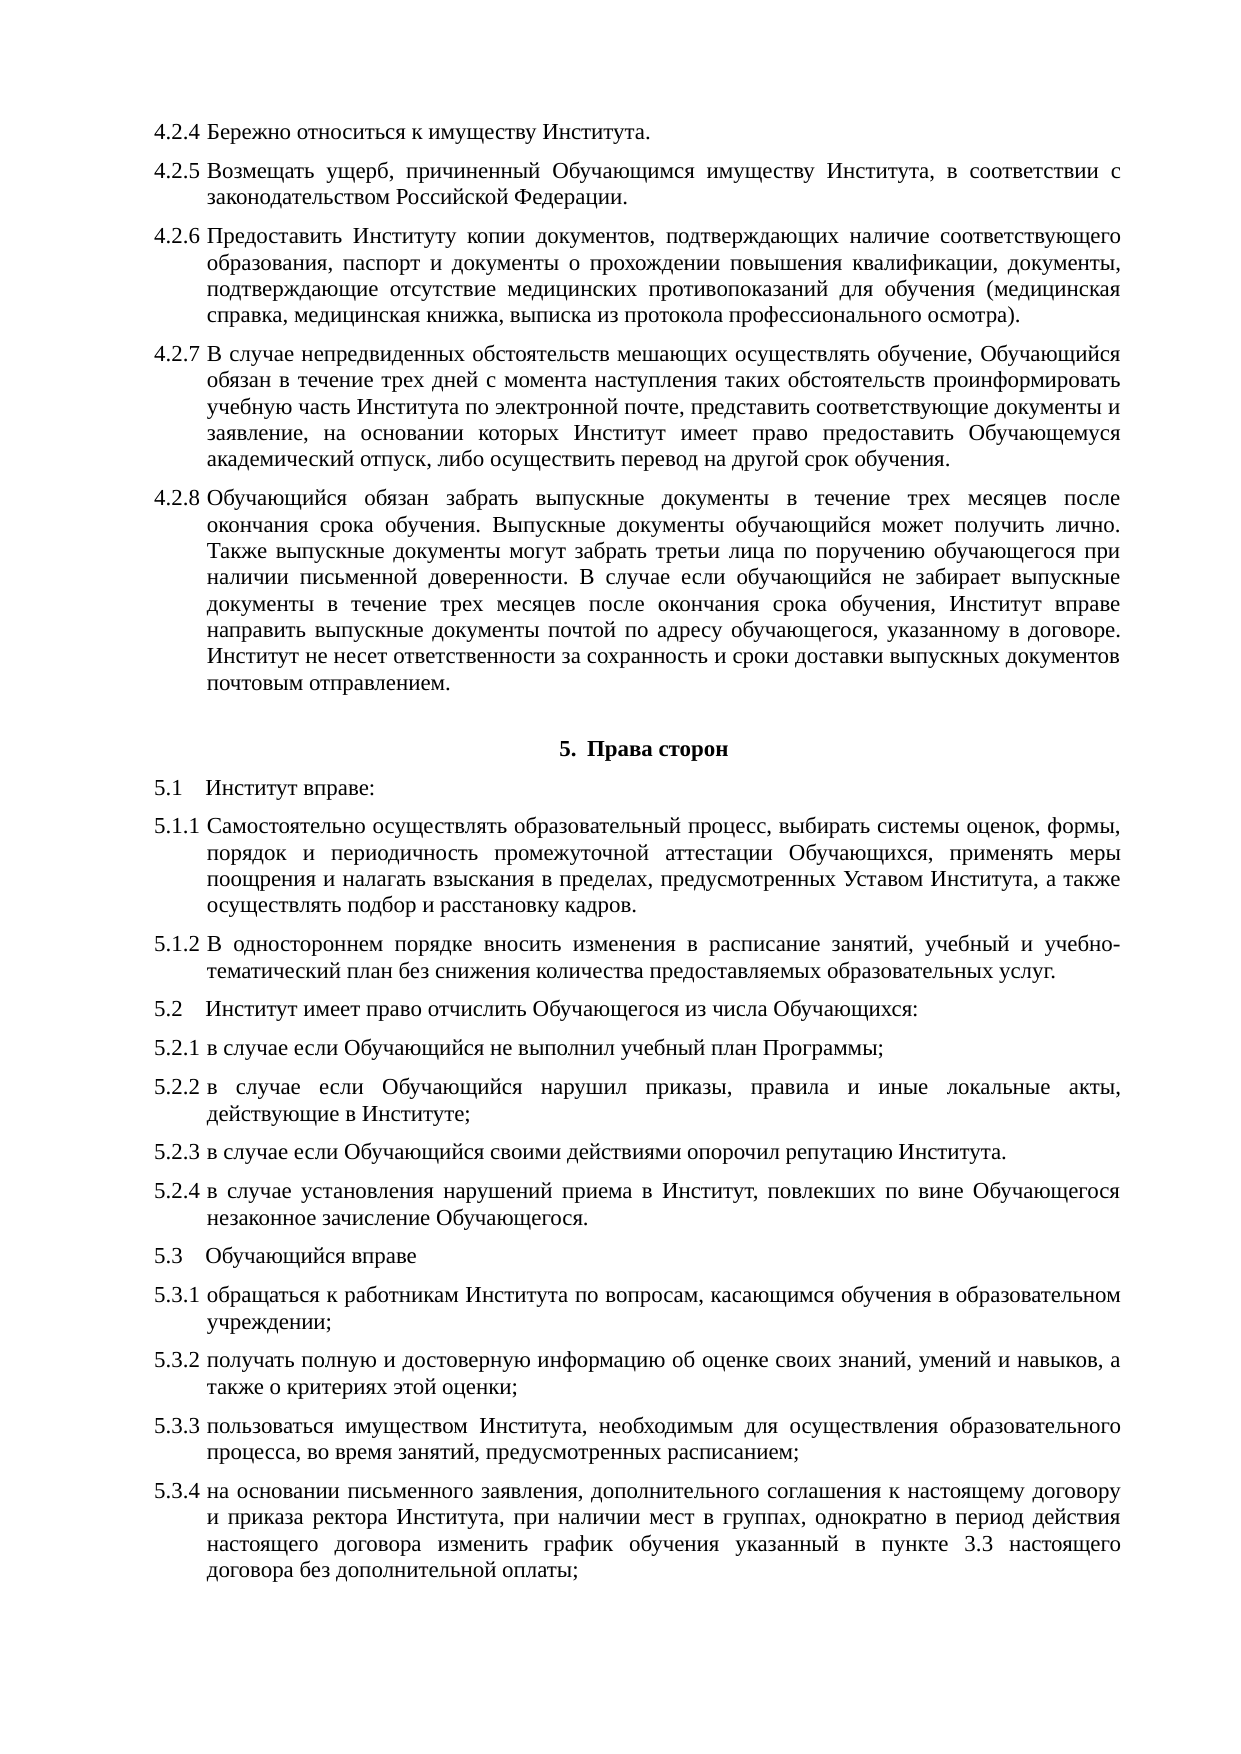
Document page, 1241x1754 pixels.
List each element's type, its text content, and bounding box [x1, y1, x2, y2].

list Права сторон [118, 735, 1122, 761]
list В одностороннем порядке вносить изменения в расписание занятий, учебный и учебно-тематический план без снижения количества предоставляемых образовательных услуг. [148, 930, 1122, 983]
list в случае если Обучающийся не выполнил учебный план Программы; [148, 1034, 1122, 1061]
list Предоставить Институту копии документов, подтверждающих наличие соответствующего образования, паспорт и документы о прохождении повышения квалификации, документы, подтверждающие отсутствие медицинских противопоказаний для обучения (медицинская справка, медицинская книжка, выписка из протокола профессионального осмотра). [148, 222, 1122, 328]
list обращаться к работникам Института по вопросам, касающимся обучения в образовательном учреждении; [148, 1281, 1122, 1334]
list получать полную и достоверную информацию об оценке своих знаний, умений и навыков, а также о критериях этой оценки; [148, 1347, 1122, 1399]
list Институт вправе: [148, 773, 1122, 800]
list в случае установления нарушений приема в Институт, повлекших по вине Обучающегося незаконное зачисление Обучающегося. [148, 1177, 1122, 1230]
list Возмещать ущерб, причиненный Обучающимся имуществу Института, в соответствии с законодательством Российской Федерации. [148, 157, 1122, 210]
list Бережно относиться к имуществу Института. [148, 118, 1122, 144]
list пользоваться имуществом Института, необходимым для осуществления образовательного процесса, во время занятий, предусмотренных расписанием; [148, 1412, 1122, 1464]
list Обучающийся обязан забрать выпускные документы в течение трех месяцев после окончания срока обучения. Выпускные документы обучающийся может получить лично. Также выпускные документы могут забрать третьи лица по поручению обучающегося при наличии письменной доверенности. В случае если обучающийся не забирает выпускные документы в течение трех месяцев после окончания срока обучения, Институт вправе направить выпускные документы почтой по адресу обучающегося, указанному в договоре. Институт не несет ответственности за сохранность и сроки доставки выпускных документов почтовым отправлением. [148, 484, 1122, 695]
list Самостоятельно осуществлять образовательный процесс, выбирать системы оценок, формы, порядок и периодичность промежуточной аттестации Обучающихся, применять меры поощрения и налагать взыскания в пределах, предусмотренных Уставом Института, а также осуществлять подбор и расстановку кадров. [148, 812, 1122, 918]
list Институт имеет право отчислить Обучающегося из числа Обучающихся: [148, 996, 1122, 1022]
list на основании письменного заявления, дополнительного соглашения к настоящему договору и приказа ректора Института, при наличии мест в группах, однократно в период действия настоящего договора изменить график обучения указанный в пункте 3.3 настоящего договора без дополнительной оплаты; [148, 1477, 1122, 1582]
list Обучающийся вправе [148, 1242, 1122, 1269]
list в случае если Обучающийся нарушил приказы, правила и иные локальные акты, действующие в Институте; [148, 1073, 1122, 1126]
list В случае непредвиденных обстоятельств мешающих осуществлять обучение, Обучающийся обязан в течение трех дней с момента наступления таких обстоятельств проинформировать учебную часть Института по электронной почте, представить соответствующие документы и заявление, на основании которых Институт имеет право предоставить Обучающемуся академический отпуск, либо осуществить перевод на другой срок обучения. [148, 340, 1122, 472]
list в случае если Обучающийся своими действиями опорочил репутацию Института. [148, 1138, 1122, 1165]
